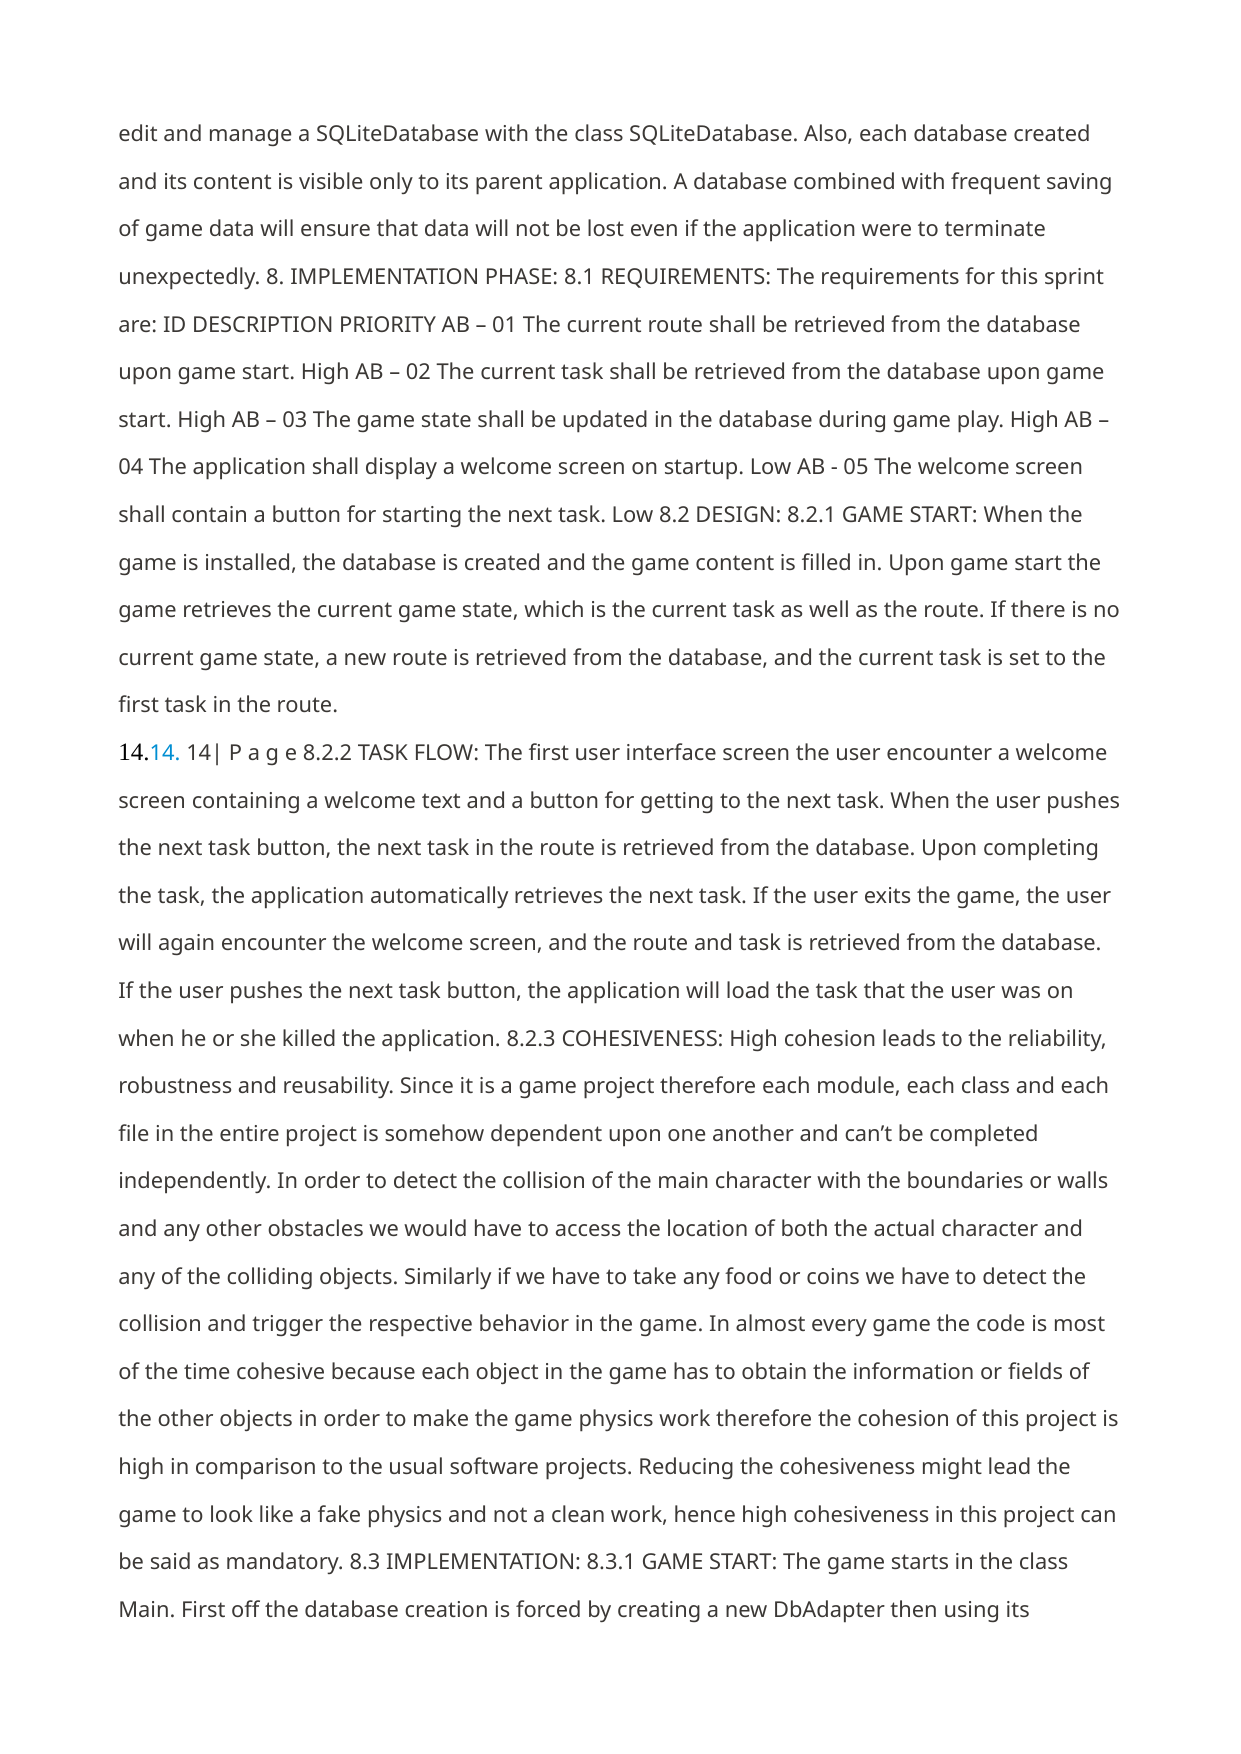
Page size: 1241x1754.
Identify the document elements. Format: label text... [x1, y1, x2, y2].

list 14. 14| P a g e 8.2.2 TASK FLOW: The first user interface screen the user encounter a welcome screen containing a welcome text and a button for getting to the next task. When the user pushes the next task button, the next task in the route is retrieved from the database. Upon completing the task, the application automatically retrieves the next task. If the user exits the game, the user will again encounter the welcome screen, and the route and task is retrieved from the database. If the user pushes the next task button, the application will load the task that the user was on when he or she killed the application. 8.2.3 COHESIVENESS: High cohesion leads to the reliability, robustness and reusability. Since it is a game project therefore each module, each class and each file in the entire project is somehow dependent upon one another and can’t be completed independently. In order to detect the collision of the main character with the boundaries or walls and any other obstacles we would have to access the location of both the actual character and any of the colliding objects. Similarly if we have to take any food or coins we have to detect the collision and trigger the respective behavior in the game. In almost every game the code is most of the time cohesive because each object in the game has to obtain the information or fields of the other objects in order to make the game physics work therefore the cohesion of this project is high in comparison to the usual software projects. Reducing the cohesiveness might lead the game to look like a fake physics and not a clean work, hence high cohesiveness in this project can be said as mandatory. 8.3 IMPLEMENTATION: 8.3.1 GAME START: The game starts in the class Main. First off the database creation is forced by creating a new DbAdapter then using its [118, 737, 1122, 1624]
list edit and manage a SQLiteDatabase with the class SQLiteDatabase. Also, each database created and its content is visible only to its parent application. A database combined with frequent saving of game data will ensure that data will not be lost even if the application were to terminate unexpectedly. 8. IMPLEMENTATION PHASE: 8.1 REQUIREMENTS: The requirements for this sprint are: ID DESCRIPTION PRIORITY AB – 01 The current route shall be retrieved from the database upon game start. High AB – 02 The current task shall be retrieved from the database upon game start. High AB – 03 The game state shall be updated in the database during game play. High AB – 04 The application shall display a welcome screen on startup. Low AB - 05 The welcome screen shall contain a button for starting the next task. Low 8.2 DESIGN: 8.2.1 GAME START: When the game is installed, the database is created and the game content is filled in. Upon game start the game retrieves the current game state, which is the current task as well as the route. If there is no current game state, a new route is retrieved from the database, and the current task is set to the first task in the route. [118, 118, 1122, 719]
